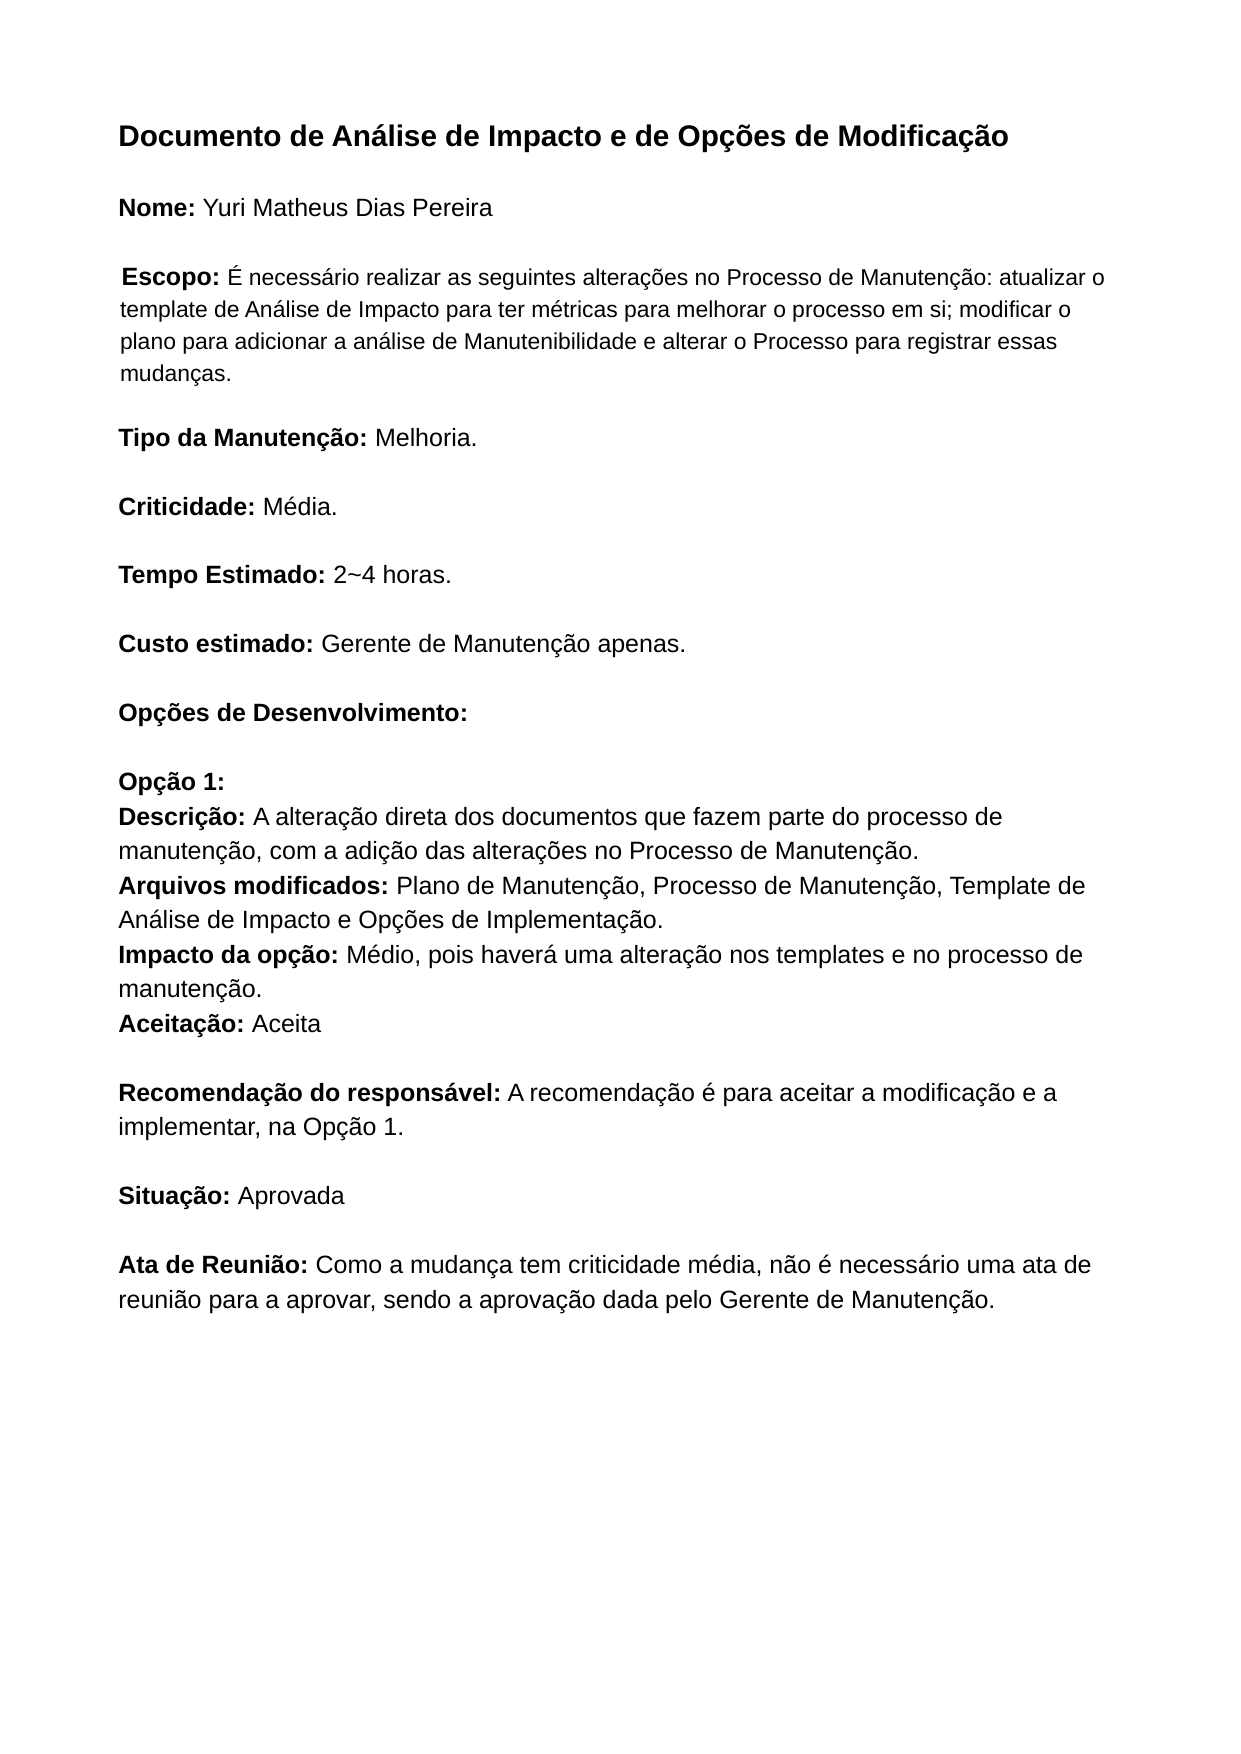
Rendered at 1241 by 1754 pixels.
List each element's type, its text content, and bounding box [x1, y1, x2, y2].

text Ata de Reunião: Como a mudança tem criticidade média, não é necessário uma ata de reunião para a aprovar, sendo a aprovação dada pelo Gerente de Manutenção. [118, 1250, 1122, 1313]
text Criticidade: Média. [118, 492, 1122, 520]
text Custo estimado: Gerente de Manutenção apenas. [118, 629, 1122, 658]
text Arquivos modificados: Plano de Manutenção, Processo de Manutenção, Template de Análise de Impacto e Opções de Implementação. [118, 871, 1122, 934]
text Situação: Aprovada [118, 1181, 1122, 1210]
text Opção 1: [118, 767, 1122, 796]
text Opções de Desenvolvimento: [118, 698, 1122, 727]
text Tempo Estimado: 2~4 horas. [118, 561, 1122, 589]
text Recomendação do responsável: A recomendação é para aceitar a modificação e a implementar, na Opção 1. [118, 1078, 1122, 1141]
text Escopo: É necessário realizar as seguintes alterações no Processo de Manutenção: atualizar o template de Análise de Impacto para ter métricas para melhorar o processo em si; modificar o plano para adicionar a análise de Manutenibilidade e alterar o Processo para registrar essas mudanças. [120, 262, 1122, 386]
text Descrição: A alteração direta dos documentos que fazem parte do processo de manutenção, com a adição das alterações no Processo de Manutenção. [118, 802, 1122, 865]
text Nome: Yuri Matheus Dias Pereira [118, 193, 1122, 222]
text Impacto da opção: Médio, pois haverá uma alteração nos templates e no processo de manutenção. [118, 940, 1122, 1003]
text Aceitação: Aceita [118, 1009, 1122, 1037]
text Documento de Análise de Impacto e de Opções de Modificação [118, 118, 1122, 152]
text Tipo da Manutenção: Melhoria. [118, 423, 1122, 451]
